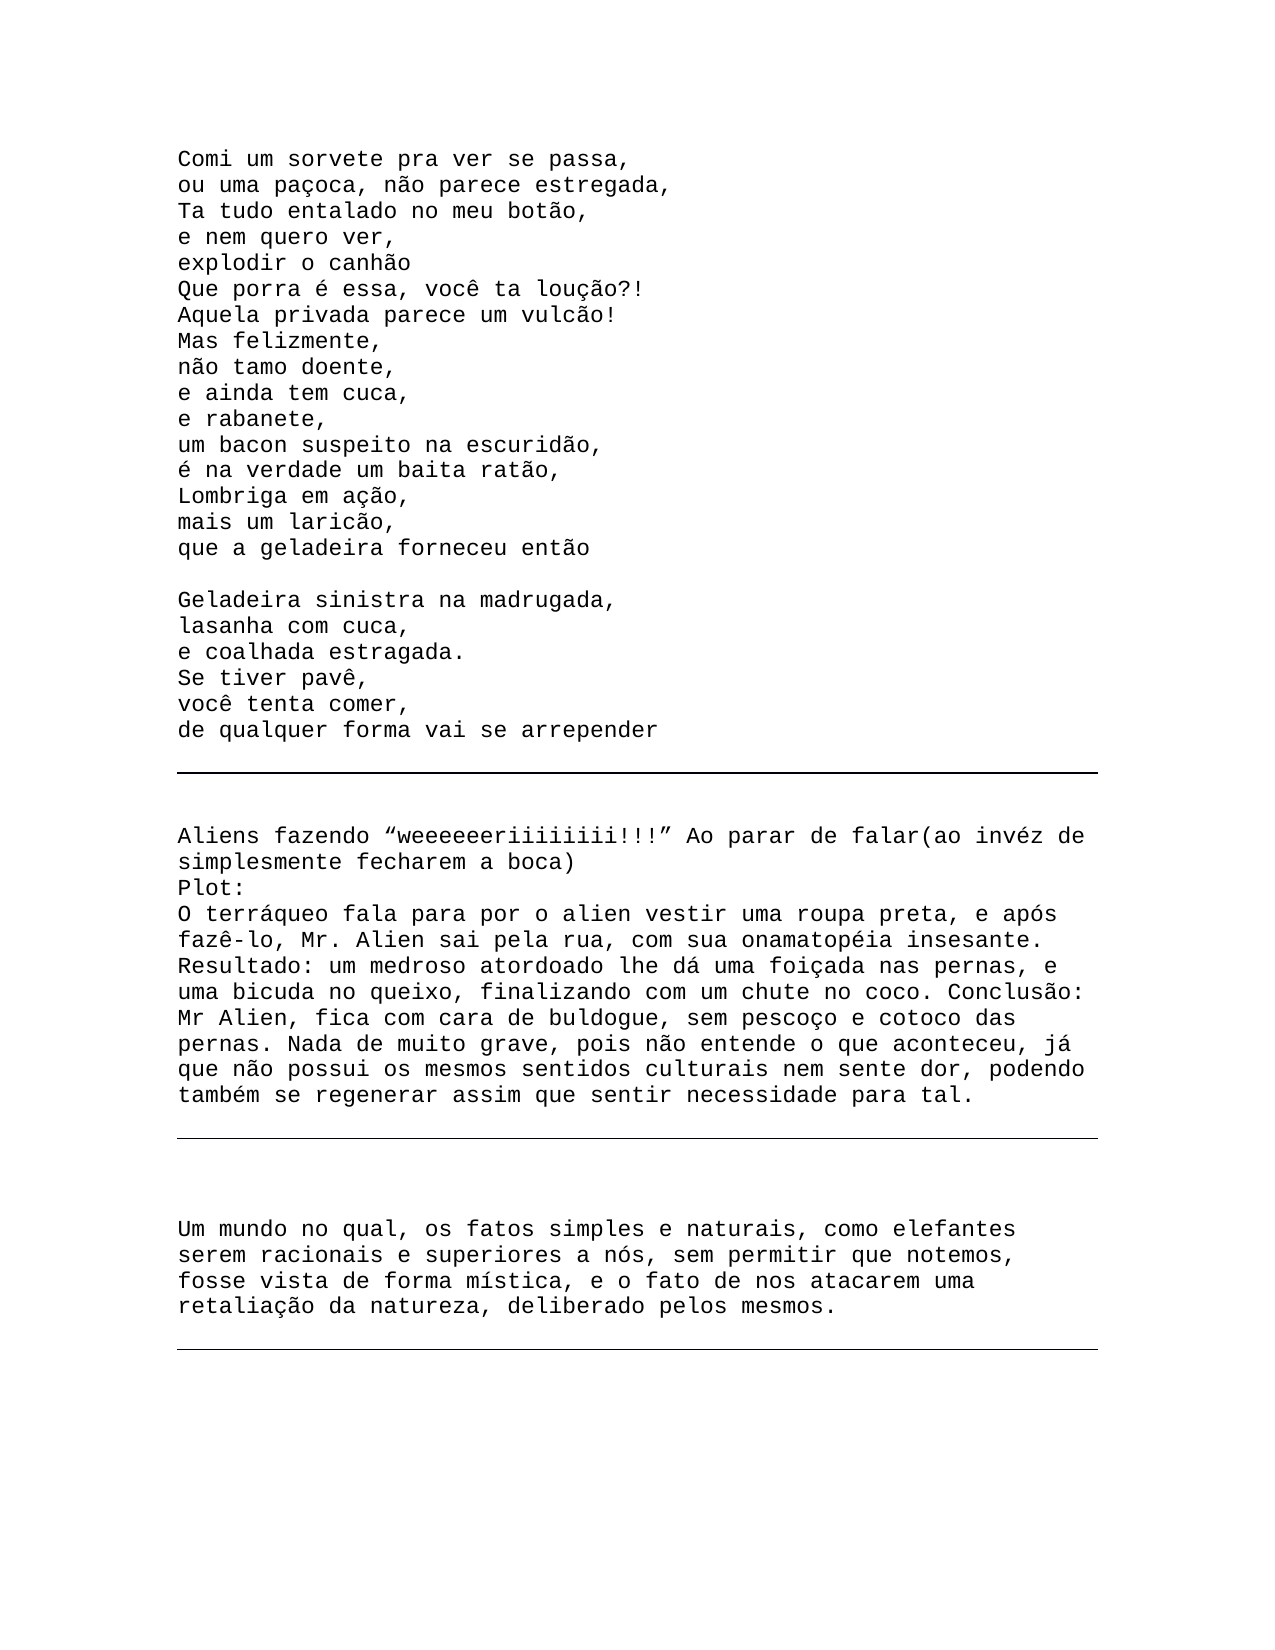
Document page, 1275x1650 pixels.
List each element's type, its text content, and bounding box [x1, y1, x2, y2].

text Um mundo no qual, os fatos simples e naturais, como elefantes serem racionais e superiores a nós, sem permitir que notemos, fosse vista de forma mística, e o fato de nos atacarem uma retaliação da natureza, deliberado pelos mesmos. [177, 1217, 1098, 1321]
text Que porra é essa, você ta loução?! Aquela privada parece um vulcão! [177, 277, 1098, 329]
text Lombriga em ação, mais um laricão, que a geladeira forneceu então [177, 485, 1098, 563]
text Mas felizmente, não tamo doente, e ainda tem cuca, e rabanete, [177, 329, 1098, 433]
text um bacon suspeito na escuridão, é na verdade um baita ratão, [177, 433, 1098, 485]
text Ta tudo entalado no meu botão, e nem quero ver, explodir o canhão [177, 199, 1098, 277]
text O terráqueo fala para por o alien vestir uma roupa preta, e após fazê-lo, Mr. Alien sai pela rua, com sua onamatopéia insesante. Resultado: um medroso atordoado lhe dá uma foiçada nas pernas, e uma bicuda no queixo, finalizando com um chute no coco. Conclusão: Mr Alien, fica com cara de buldogue, sem pescoço e cotoco das pernas. Nada de muito grave, pois não entende o que aconteceu, já que não possui os mesmos sentidos culturais nem sente dor, podendo também se regenerar assim que sentir necessidade para tal. [177, 902, 1098, 1110]
text Geladeira sinistra na madrugada, lasanha com cuca, e coalhada estragada. [177, 588, 1098, 666]
text Comi um sorvete pra ver se passa, ou uma paçoca, não parece estregada, [177, 148, 1098, 199]
text Plot: [177, 876, 1098, 902]
text Se tiver pavê, você tenta comer, de qualquer forma vai se arrepender [177, 666, 1098, 744]
text Aliens fazendo “weeeeeeriiiiiiii!!!” Ao parar de falar(ao invéz de simplesmente fecharem a boca) [177, 824, 1098, 876]
